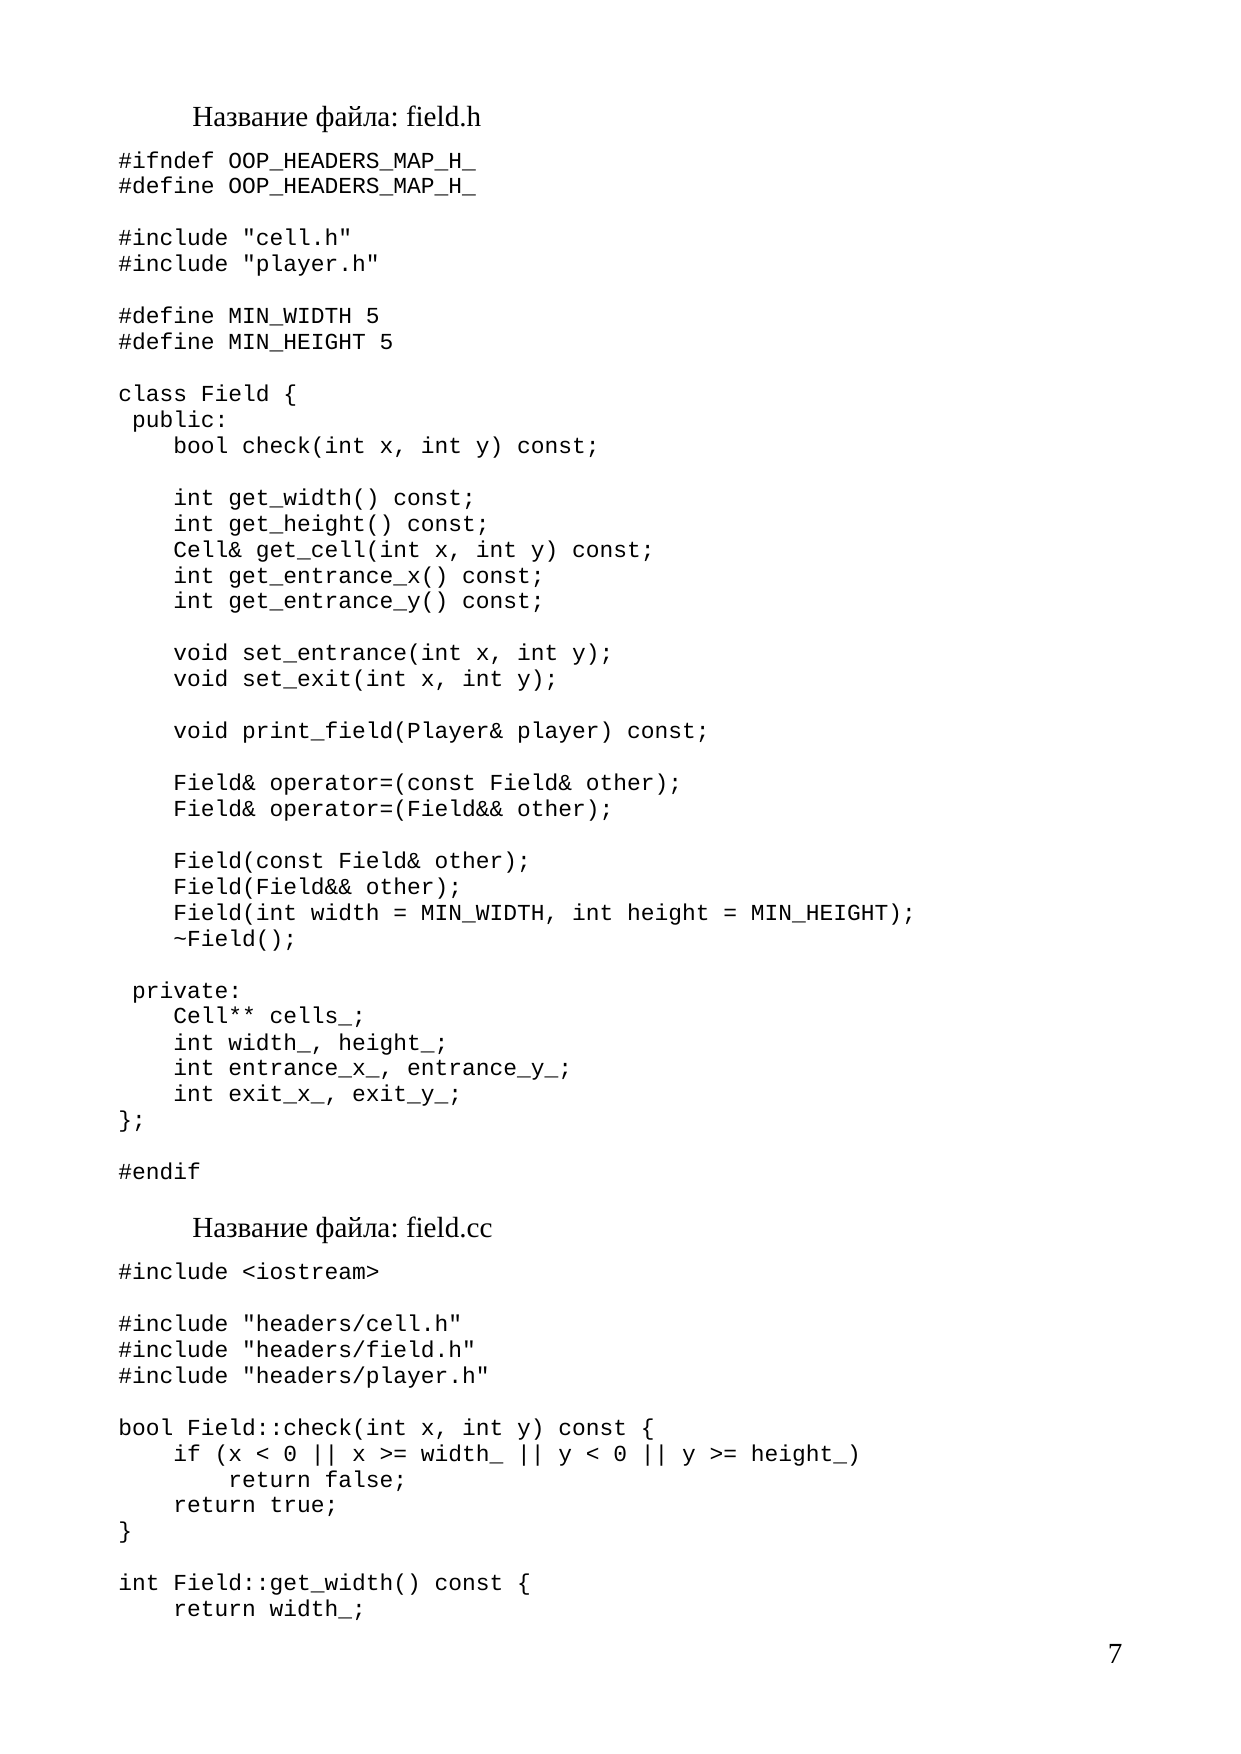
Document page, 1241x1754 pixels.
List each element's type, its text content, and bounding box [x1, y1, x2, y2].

text Field(const Field& other); [118, 849, 1122, 875]
text void set_entrance(int x, int y); [118, 642, 1122, 668]
text Field(int width = MIN_WIDTH, int height = MIN_HEIGHT); [118, 901, 1122, 927]
text void print_field(Player& player) const; [118, 719, 1122, 746]
text int get_height() const; [118, 512, 1122, 538]
text #include "cell.h" [118, 227, 1122, 253]
text bool Field::check(int x, int y) const { [118, 1416, 1122, 1442]
text int exit_x_, exit_y_; [118, 1083, 1122, 1109]
text int get_width() const; [118, 486, 1122, 512]
text Название файла: field.h [118, 99, 1122, 132]
text #endif [118, 1161, 1122, 1186]
text return false; [118, 1468, 1122, 1494]
text if (x < 0 || x >= width_ || y < 0 || y >= height_) [118, 1442, 1122, 1468]
text } [118, 1520, 1122, 1546]
text int entrance_x_, entrance_y_; [118, 1057, 1122, 1083]
text bool check(int x, int y) const; [118, 434, 1122, 460]
text Field& operator=(const Field& other); [118, 771, 1122, 797]
text ~Field(); [118, 927, 1122, 953]
text return true; [118, 1494, 1122, 1520]
text #include <iostream> [118, 1260, 1122, 1286]
text Field(Field&& other); [118, 875, 1122, 901]
text Cell& get_cell(int x, int y) const; [118, 538, 1122, 564]
text int Field::get_width() const { [118, 1572, 1122, 1598]
text return width_; [118, 1598, 1122, 1623]
text #include "headers/player.h" [118, 1364, 1122, 1390]
text #define MIN_WIDTH 5 [118, 304, 1122, 331]
text void set_exit(int x, int y); [118, 668, 1122, 694]
text #include "headers/cell.h" [118, 1312, 1122, 1338]
text int width_, height_; [118, 1031, 1122, 1057]
text int get_entrance_y() const; [118, 590, 1122, 616]
text #include "headers/field.h" [118, 1338, 1122, 1364]
text #include "player.h" [118, 253, 1122, 279]
text int get_entrance_x() const; [118, 564, 1122, 590]
text }; [118, 1109, 1122, 1134]
text #ifndef OOP_HEADERS_MAP_H_ [118, 149, 1122, 175]
text #define MIN_HEIGHT 5 [118, 331, 1122, 356]
text private: [118, 979, 1122, 1005]
text public: [118, 408, 1122, 434]
text class Field { [118, 382, 1122, 408]
text #define OOP_HEADERS_MAP_H_ [118, 175, 1122, 201]
text Название файла: field.сс [118, 1210, 1122, 1244]
text Cell** cells_; [118, 1005, 1122, 1031]
text Field& operator=(Field&& other); [118, 797, 1122, 823]
